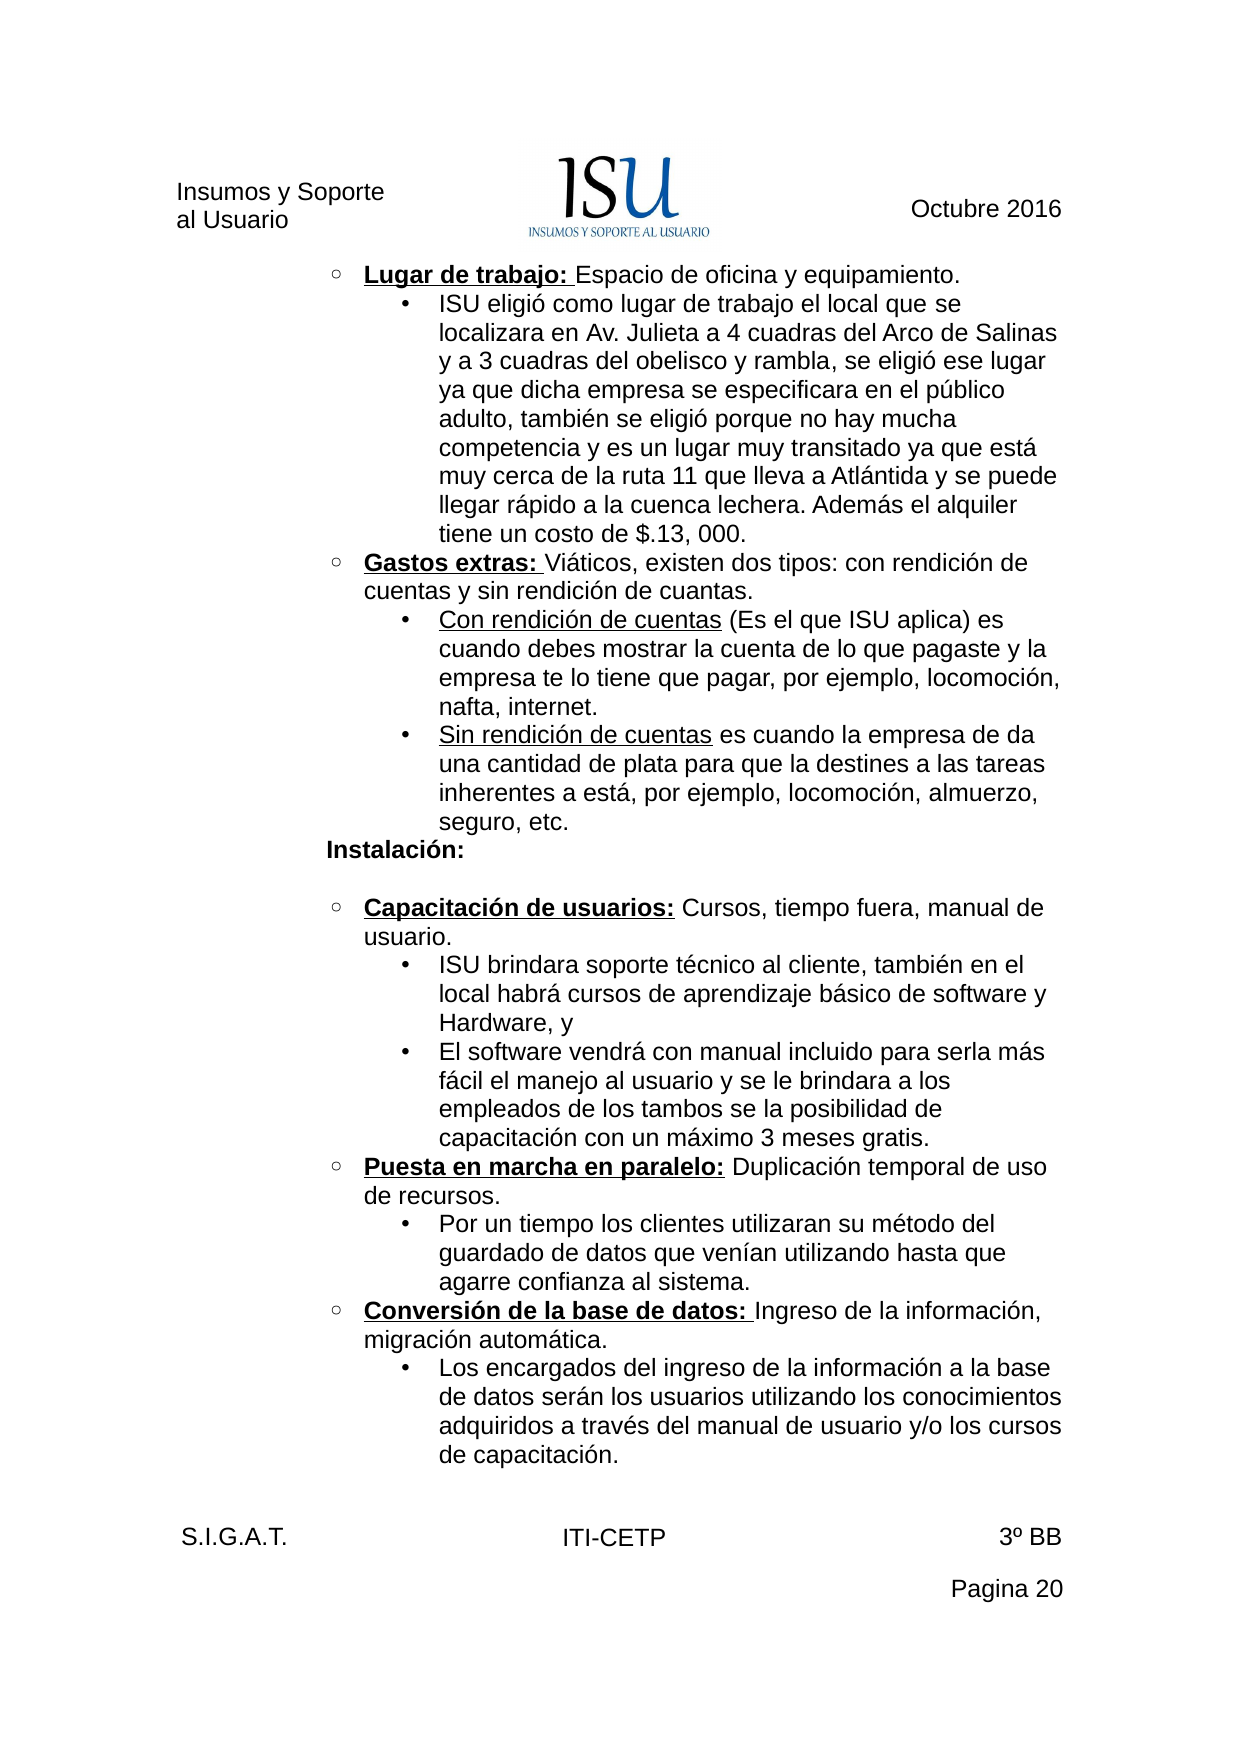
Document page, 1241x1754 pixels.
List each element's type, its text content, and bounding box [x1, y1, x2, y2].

list Con rendición de cuentas (Es el que ISU aplica) es cuando debes mostrar la cuenta de lo que pagaste y la empresa te lo tiene que pagar, por ejemplo, locomoción, nafta, internet. [401, 605, 1063, 720]
list Puesta en marcha en paralelo: Duplicación temporal de uso de recursos. [326, 1152, 1063, 1209]
list Por un tiempo los clientes utilizaran su método del guardado de datos que venían utilizando hasta que agarre confianza al sistema. [401, 1209, 1063, 1296]
text Instalación: [326, 835, 1063, 864]
list Lugar de trabajo: Espacio de oficina y equipamiento. [326, 260, 1063, 289]
list Los encargados del ingreso de la información a la base de datos serán los usuarios utilizando los conocimientos adquiridos a través del manual de usuario y/o los cursos de capacitación. [401, 1353, 1063, 1468]
picture [517, 138, 723, 252]
list Conversión de la base de datos: Ingreso de la información, migración automática. [326, 1296, 1063, 1353]
list ISU brindara soporte técnico al cliente, también en el local habrá cursos de aprendizaje básico de software y Hardware, y [401, 950, 1063, 1037]
list ISU eligió como lugar de trabajo el local que se localizara en Av. Julieta a 4 cuadras del Arco de Salinas y a 3 cuadras del obelisco y rambla, se eligió ese lugar ya que dicha empresa se especificara en el público adulto, también se eligió porque no hay mucha competencia y es un lugar muy transitado ya que está muy cerca de la ruta 11 que lleva a Atlántida y se puede llegar rápido a la cuenca lechera. Además el alquiler tiene un costo de $.13, 000. [401, 289, 1063, 547]
list Capacitación de usuarios: Cursos, tiempo fuera, manual de usuario. [326, 893, 1063, 950]
list Gastos extras: Viáticos, existen dos tipos: con rendición de cuentas y sin rendición de cuantas. [326, 547, 1063, 605]
list El software vendrá con manual incluido para serla más fácil el manejo al usuario y se le brindara a los empleados de los tambos se la posibilidad de capacitación con un máximo 3 meses gratis. [401, 1037, 1063, 1152]
list Sin rendición de cuentas es cuando la empresa de da una cantidad de plata para que la destines a las tareas inherentes a está, por ejemplo, locomoción, almuerzo, seguro, etc. [401, 720, 1063, 835]
